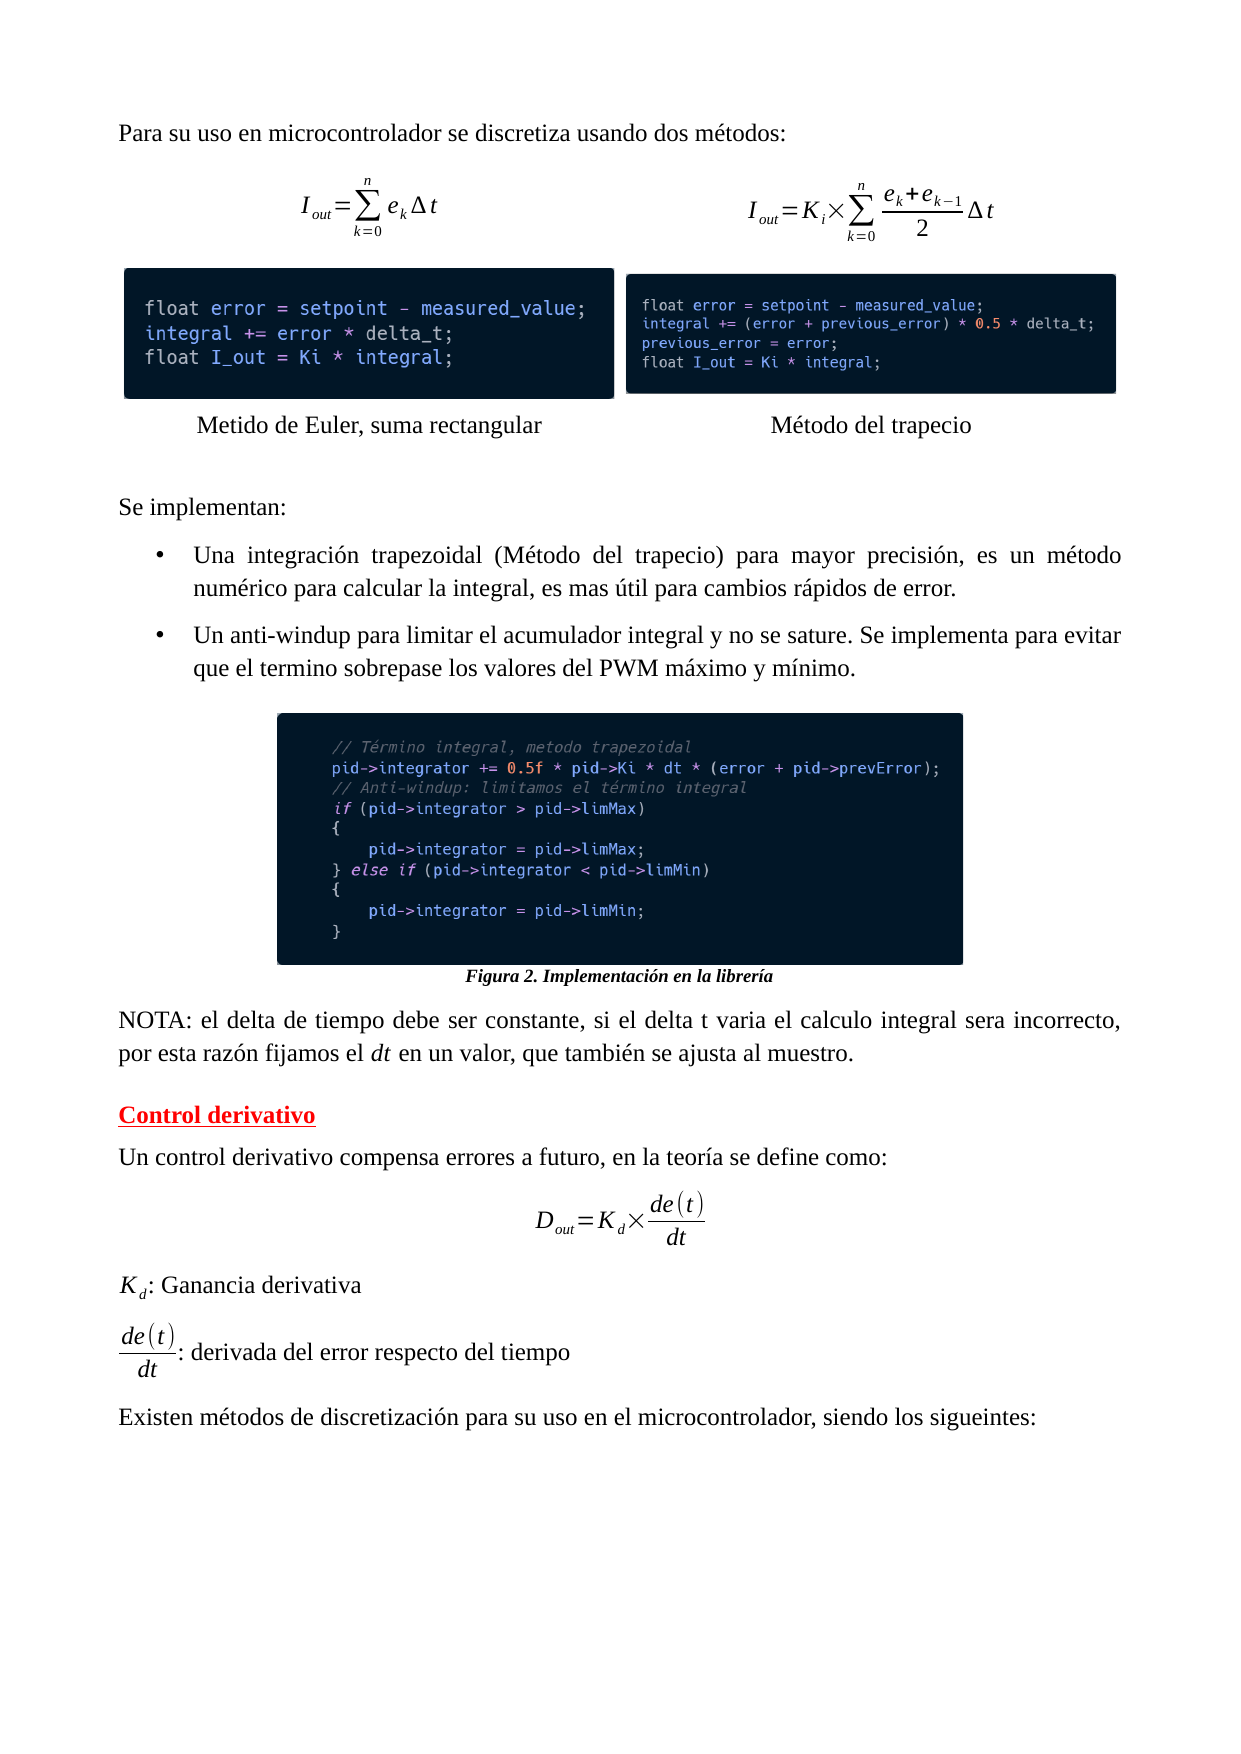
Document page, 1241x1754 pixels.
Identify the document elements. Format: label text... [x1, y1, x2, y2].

table_cell Metido de Euler, suma rectangular [118, 405, 620, 445]
picture [625, 273, 1117, 394]
text Para su uso en microcontrolador se discretiza usando dos métodos: [118, 118, 1122, 147]
text Figura 2. Implementación en la librería [277, 965, 963, 986]
table_cell Método del trapecio [620, 405, 1122, 445]
text : derivada del error respecto del tiempo [118, 1321, 1122, 1383]
list Una integración trapezoidal (Método del trapecio) para mayor precisión, es un método numérico para calcular la integral, es mas útil para cambios rápidos de error. [156, 540, 1122, 602]
picture [123, 268, 615, 399]
picture [277, 713, 964, 965]
table_header [118, 166, 620, 404]
text : Ganancia derivativa [118, 1270, 1122, 1302]
list Un anti-windup para limitar el acumulador integral y no se sature. Se implementa para evitar que el termino sobrepase los valores del PWM máximo y mínimo. [156, 621, 1122, 682]
text Se implementan: [118, 492, 1122, 521]
text Un control derivativo compensa errores a futuro, en la teoría se define como: [118, 1142, 1122, 1171]
text Existen métodos de discretización para su uso en el microcontrolador, siendo los sigueintes: [118, 1402, 1122, 1431]
table_header [620, 166, 1122, 404]
text NOTA: el delta de tiempo debe ser constante, si el delta t varia el calculo integral sera incorrecto, por esta razón fijamos el en un valor, que también se ajusta al muestro. [118, 1005, 1122, 1067]
subtitle Control derivativo [118, 1101, 1122, 1129]
